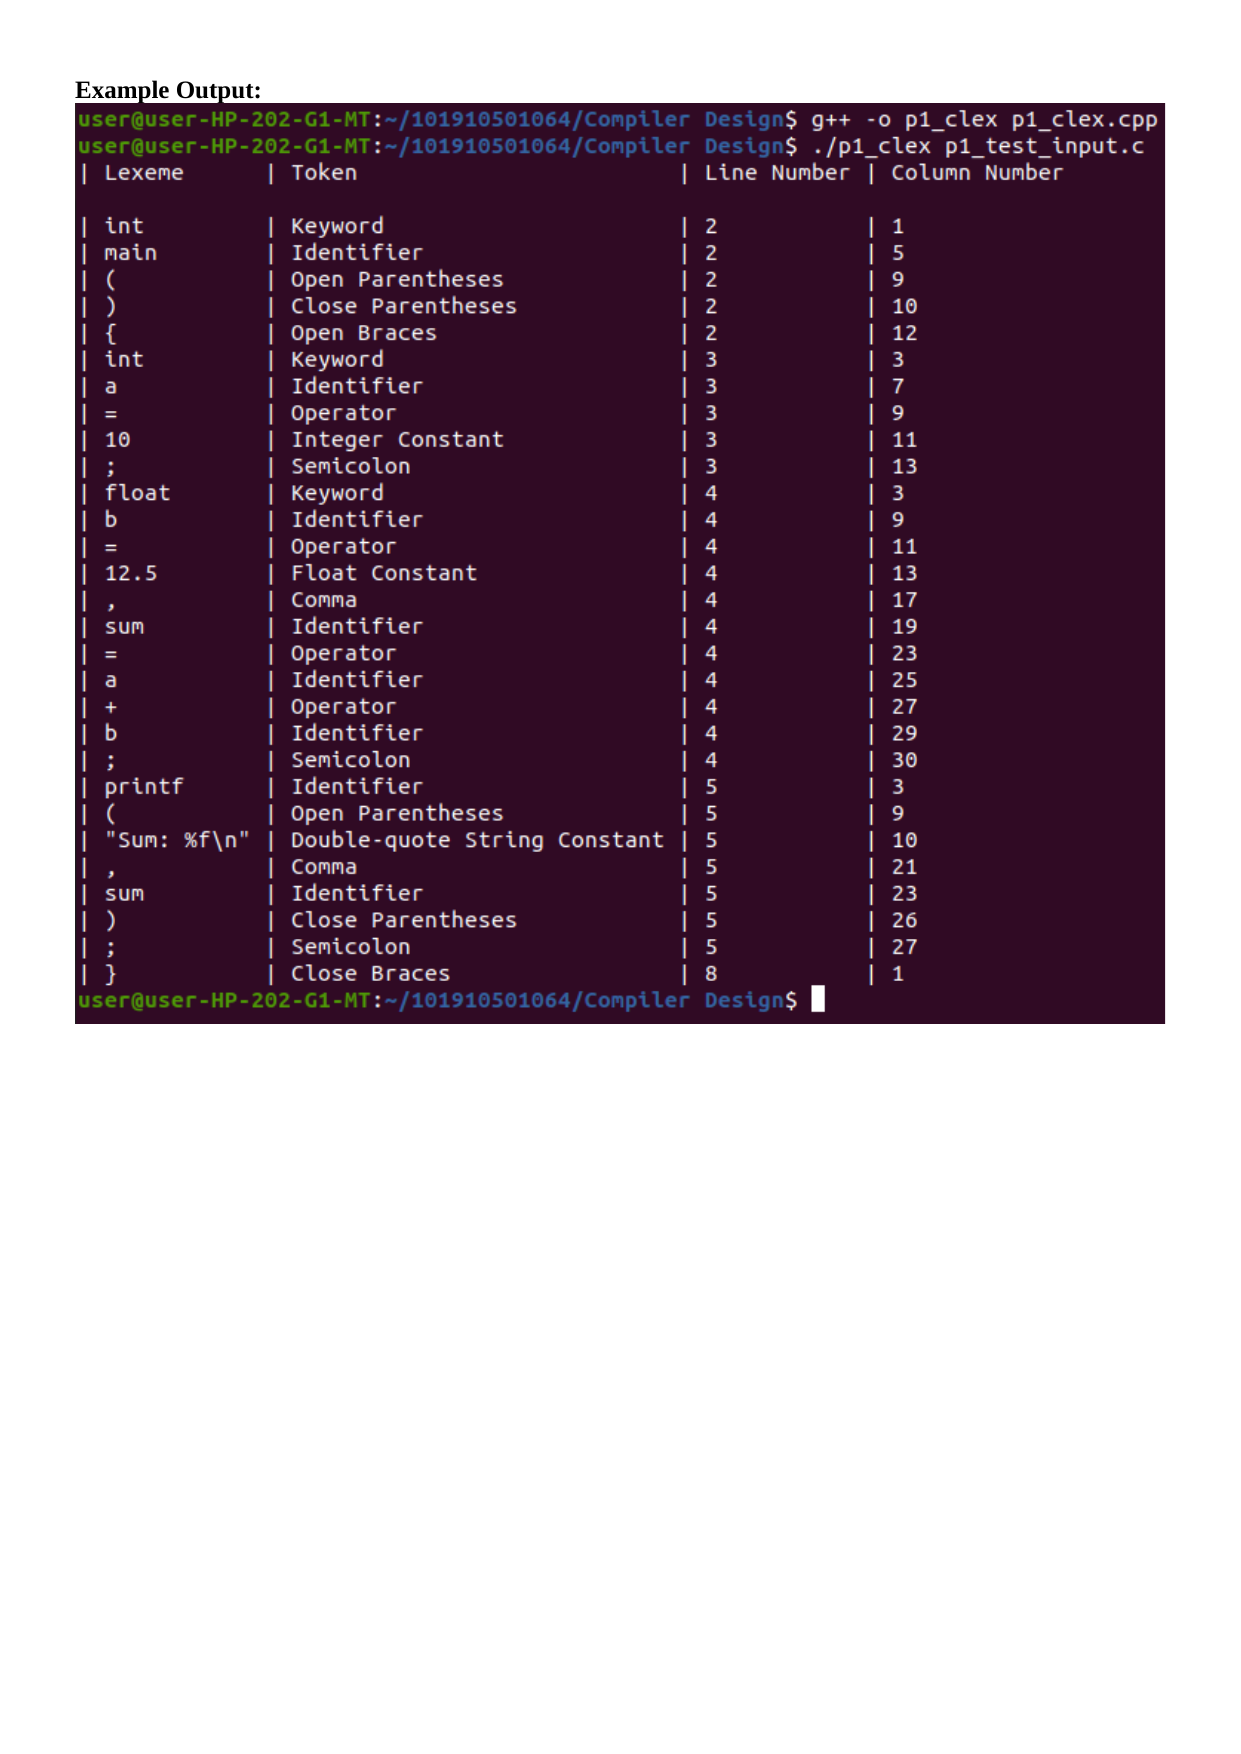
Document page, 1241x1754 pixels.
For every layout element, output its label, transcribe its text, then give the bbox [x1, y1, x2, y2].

text Example Output: [75, 75, 1165, 103]
picture [75, 103, 1166, 1024]
